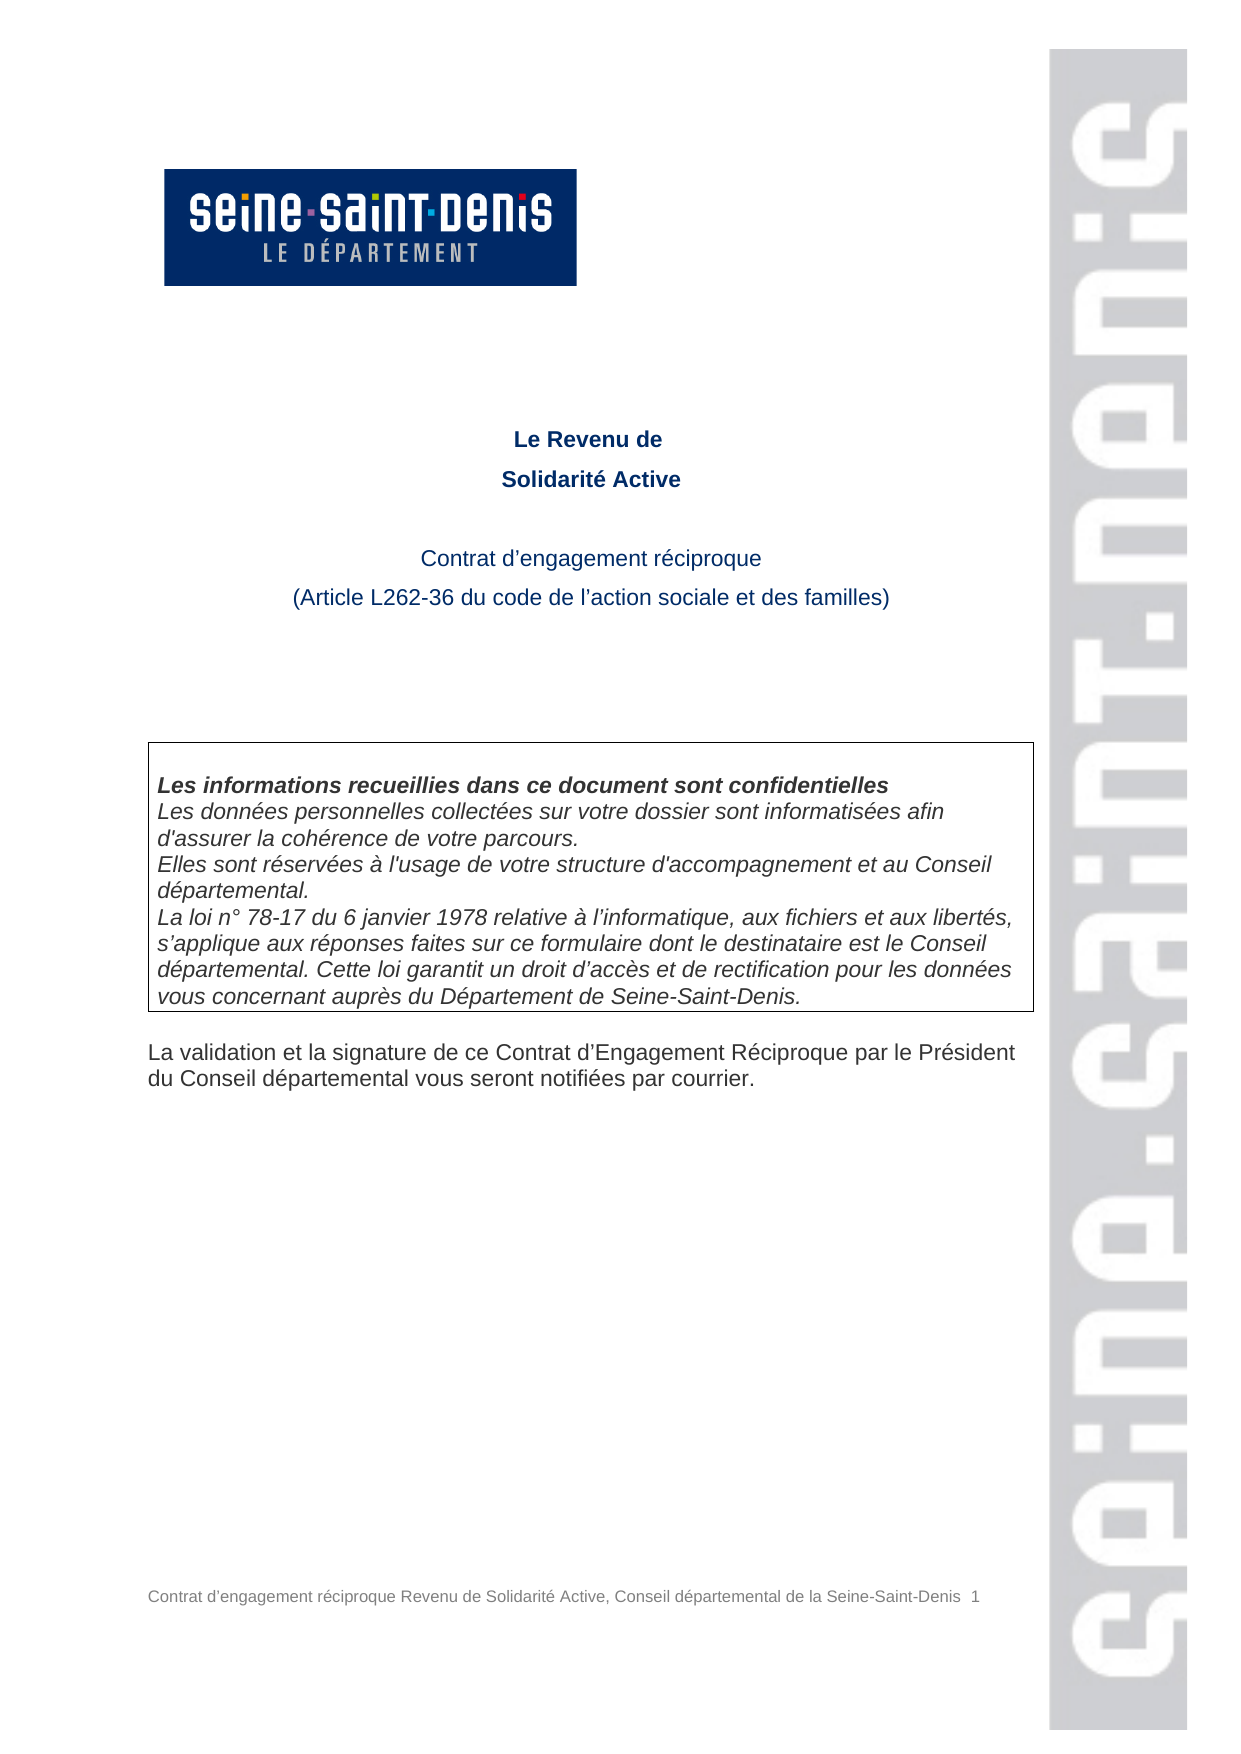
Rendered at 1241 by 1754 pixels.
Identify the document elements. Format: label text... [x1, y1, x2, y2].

subtitle Les données personnelles collectées sur votre dossier sont informatisées afin d'assurer la cohérence de votre parcours. [149, 795, 1033, 848]
subtitle Solidarité Active [148, 466, 1034, 492]
picture [1049, 49, 1188, 1730]
text Contrat d’engagement réciproque [148, 545, 1034, 571]
subtitle La loi n° 78-17 du 6 janvier 1978 relative à l’informatique, aux fichiers et aux libertés, s’applique aux réponses faites sur ce formulaire dont le destinataire est le Conseil départemental. Cette loi garantit un droit d’accès et de rectification pour les données vous concernant auprès du Département de Seine-Saint-Denis. [149, 900, 1033, 1011]
subtitle Le Revenu de [148, 426, 1034, 453]
subtitle Les informations recueillies dans ce document sont confidentielles [149, 769, 1033, 795]
text La validation et la signature de ce Contrat d’Engagement Réciproque par le Président du Conseil départemental vous seront notifiées par courrier. [148, 1038, 1034, 1091]
text (Article L262-36 du code de l’action sociale et des familles) [148, 584, 1034, 611]
subtitle Elles sont réservées à l'usage de votre structure d'accompagnement et au Conseil départemental. [149, 848, 1033, 900]
picture [164, 169, 577, 286]
